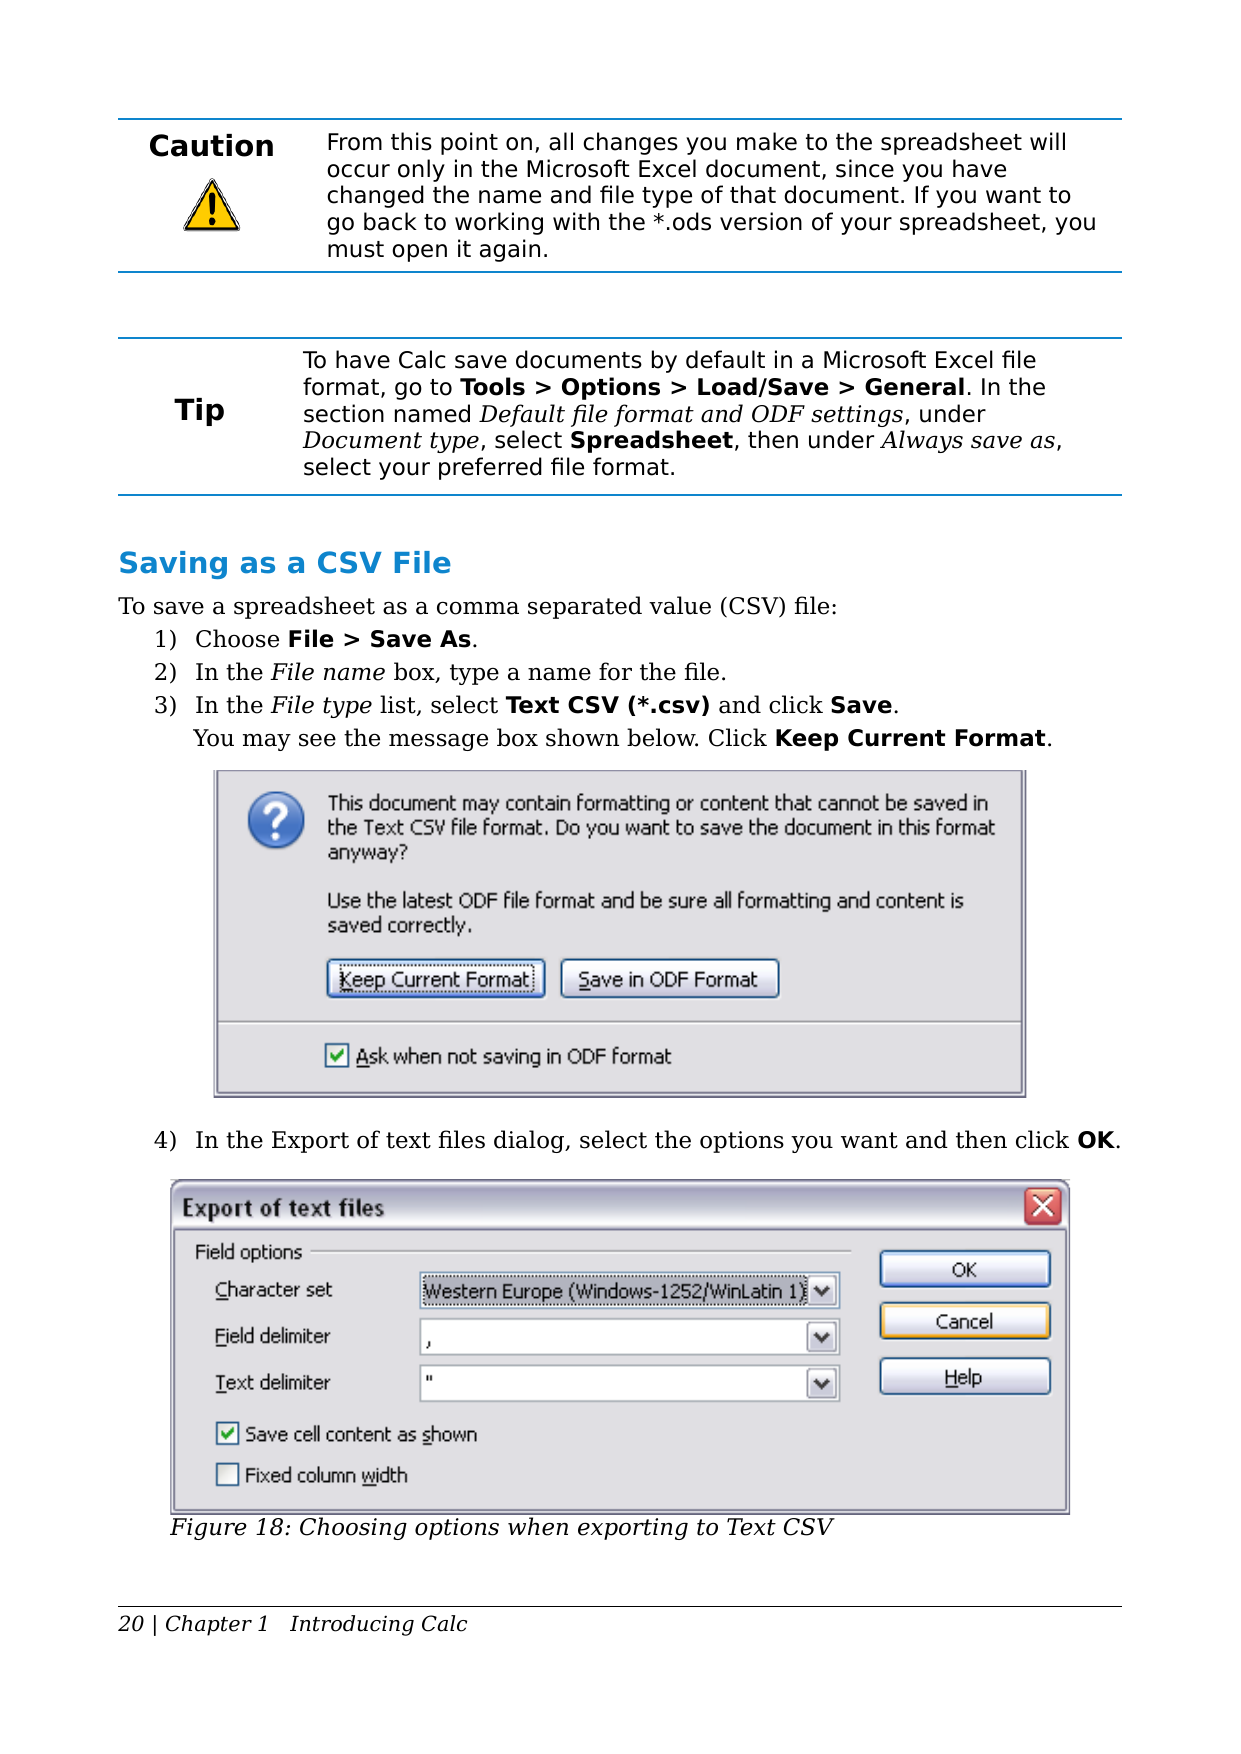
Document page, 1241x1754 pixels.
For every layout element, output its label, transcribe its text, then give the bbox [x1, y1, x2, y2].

picture [213, 770, 1027, 1098]
text Figure 18: Choosing options when exporting to Text CSV [170, 1515, 1070, 1541]
table_header Tip [118, 339, 281, 494]
list In the File name box, type a name for the file. [177, 659, 1122, 686]
table_header From this point on, all changes you make to the spreadsheet will occur only in the Microsoft Excel document, since you have changed the name and file type of that document. If you want to go back to working with the *.ods version of your spreadsheet, you must open it again. [305, 120, 1122, 271]
picture [179, 174, 244, 235]
picture [170, 1179, 1071, 1515]
table_header To have Calc save documents by default in a Microsoft Excel file format, go to Tools > Options > Load/Save > General. In the section named Default file format and ODF settings, under Document type, select Spreadsheet, then under Always save as, select your preferred file format. [281, 339, 1122, 494]
list In the Export of text files dialog, select the options you want and then click OK. [177, 1128, 1122, 1154]
list Choose File > Save As. [177, 626, 1122, 653]
list In the File type list, select Text CSV (*.csv) and click Save. [177, 692, 1122, 719]
subtitle Saving as a CSV File [118, 547, 1122, 581]
list To save a spreadsheet as a comma separated value (CSV) file: [118, 593, 1122, 620]
table_header Caution [118, 120, 305, 271]
list You may see the message box shown below. Click Keep Current Format. [193, 725, 1122, 752]
